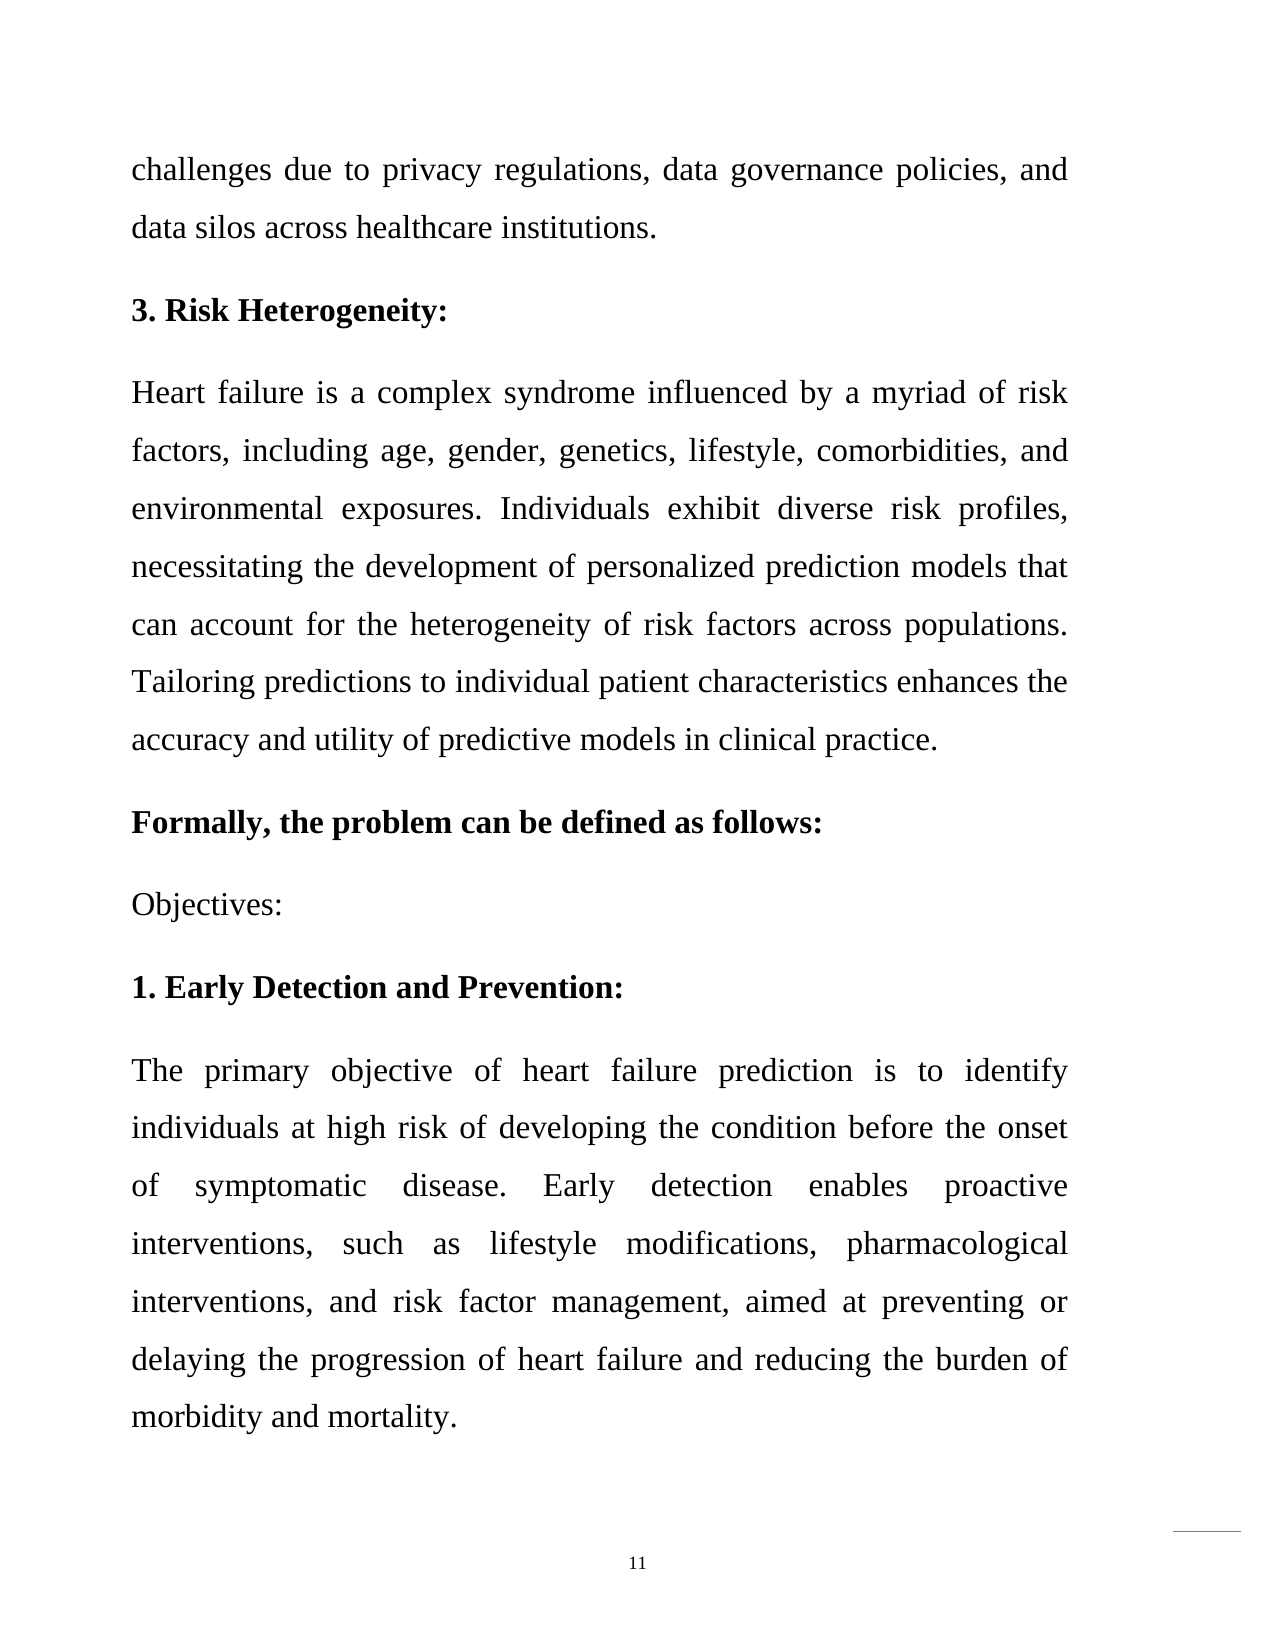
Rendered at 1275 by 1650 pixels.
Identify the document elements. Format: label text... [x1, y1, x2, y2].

text Formally, the problem can be defined as follows: [131, 802, 1069, 840]
text 3. Risk Heterogeneity: [131, 290, 1069, 328]
text 1. Early Detection and Prevention: [131, 967, 1069, 1006]
text challenges due to privacy regulations, data governance policies, and data silos across healthcare institutions. [131, 149, 1069, 246]
text Heart failure is a complex syndrome influenced by a myriad of risk factors, including age, gender, genetics, lifestyle, comorbidities, and environmental exposures. Individuals exhibit diverse risk profiles, necessitating the development of personalized prediction models that can account for the heterogeneity of risk factors across populations. Tailoring predictions to individual patient characteristics enhances the accuracy and utility of predictive models in clinical practice. [131, 373, 1069, 758]
text The primary objective of heart failure prediction is to identify individuals at high risk of developing the condition before the onset of symptomatic disease. Early detection enables proactive interventions, such as lifestyle modifications, pharmacological interventions, and risk factor management, aimed at preventing or delaying the progression of heart failure and reducing the burden of morbidity and mortality. [131, 1050, 1069, 1435]
text Objectives: [131, 885, 1069, 923]
